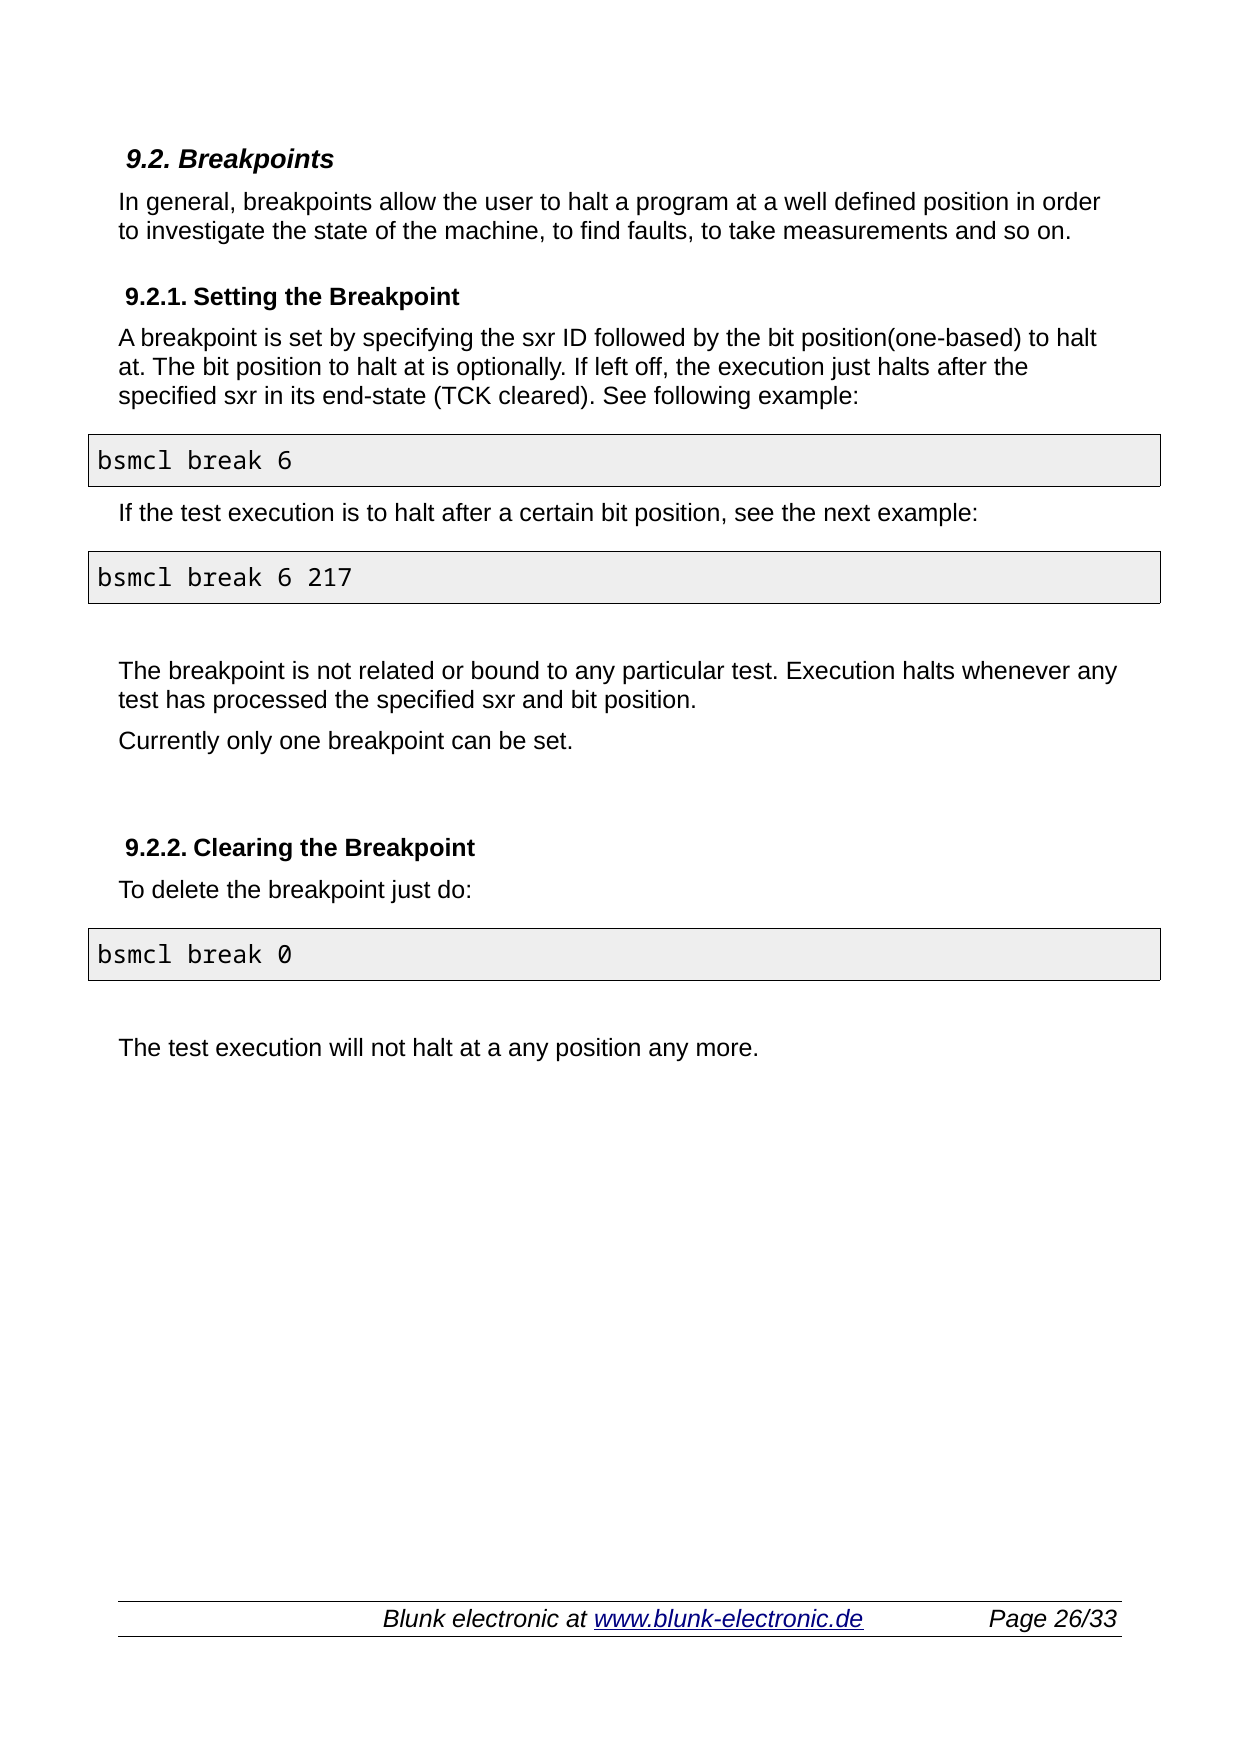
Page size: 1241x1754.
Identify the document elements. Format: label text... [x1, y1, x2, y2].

text bsmcl break 6 [97, 443, 1151, 477]
text A breakpoint is set by specifying the sxr ID followed by the bit position(one-based) to halt at. The bit position to halt at is optionally. If left off, the execution just halts after the specified sxr in its end-state (TCK cleared). See following example: [118, 323, 1122, 409]
subtitle Breakpoints [118, 143, 1122, 174]
text To delete the breakpoint just do: [118, 874, 1122, 903]
text The breakpoint is not related or bound to any particular test. Execution halts whenever any test has processed the specified sxr and bit position. [118, 656, 1122, 713]
subtitle Clearing the Breakpoint [118, 833, 1122, 862]
text In general, breakpoints allow the user to halt a program at a well defined position in order to investigate the state of the machine, to find faults, to take measurements and so on. [118, 187, 1122, 244]
subtitle Setting the Breakpoint [118, 282, 1122, 311]
text If the test execution is to halt after a certain bit position, see the next example: [118, 487, 1122, 526]
text bsmcl break 6 217 [97, 560, 1151, 594]
text Currently only one breakpoint can be set. [118, 726, 1122, 754]
text The test execution will not halt at a any position any more. [118, 1033, 1122, 1062]
text bsmcl break 0 [97, 937, 1151, 971]
text [118, 422, 1122, 434]
